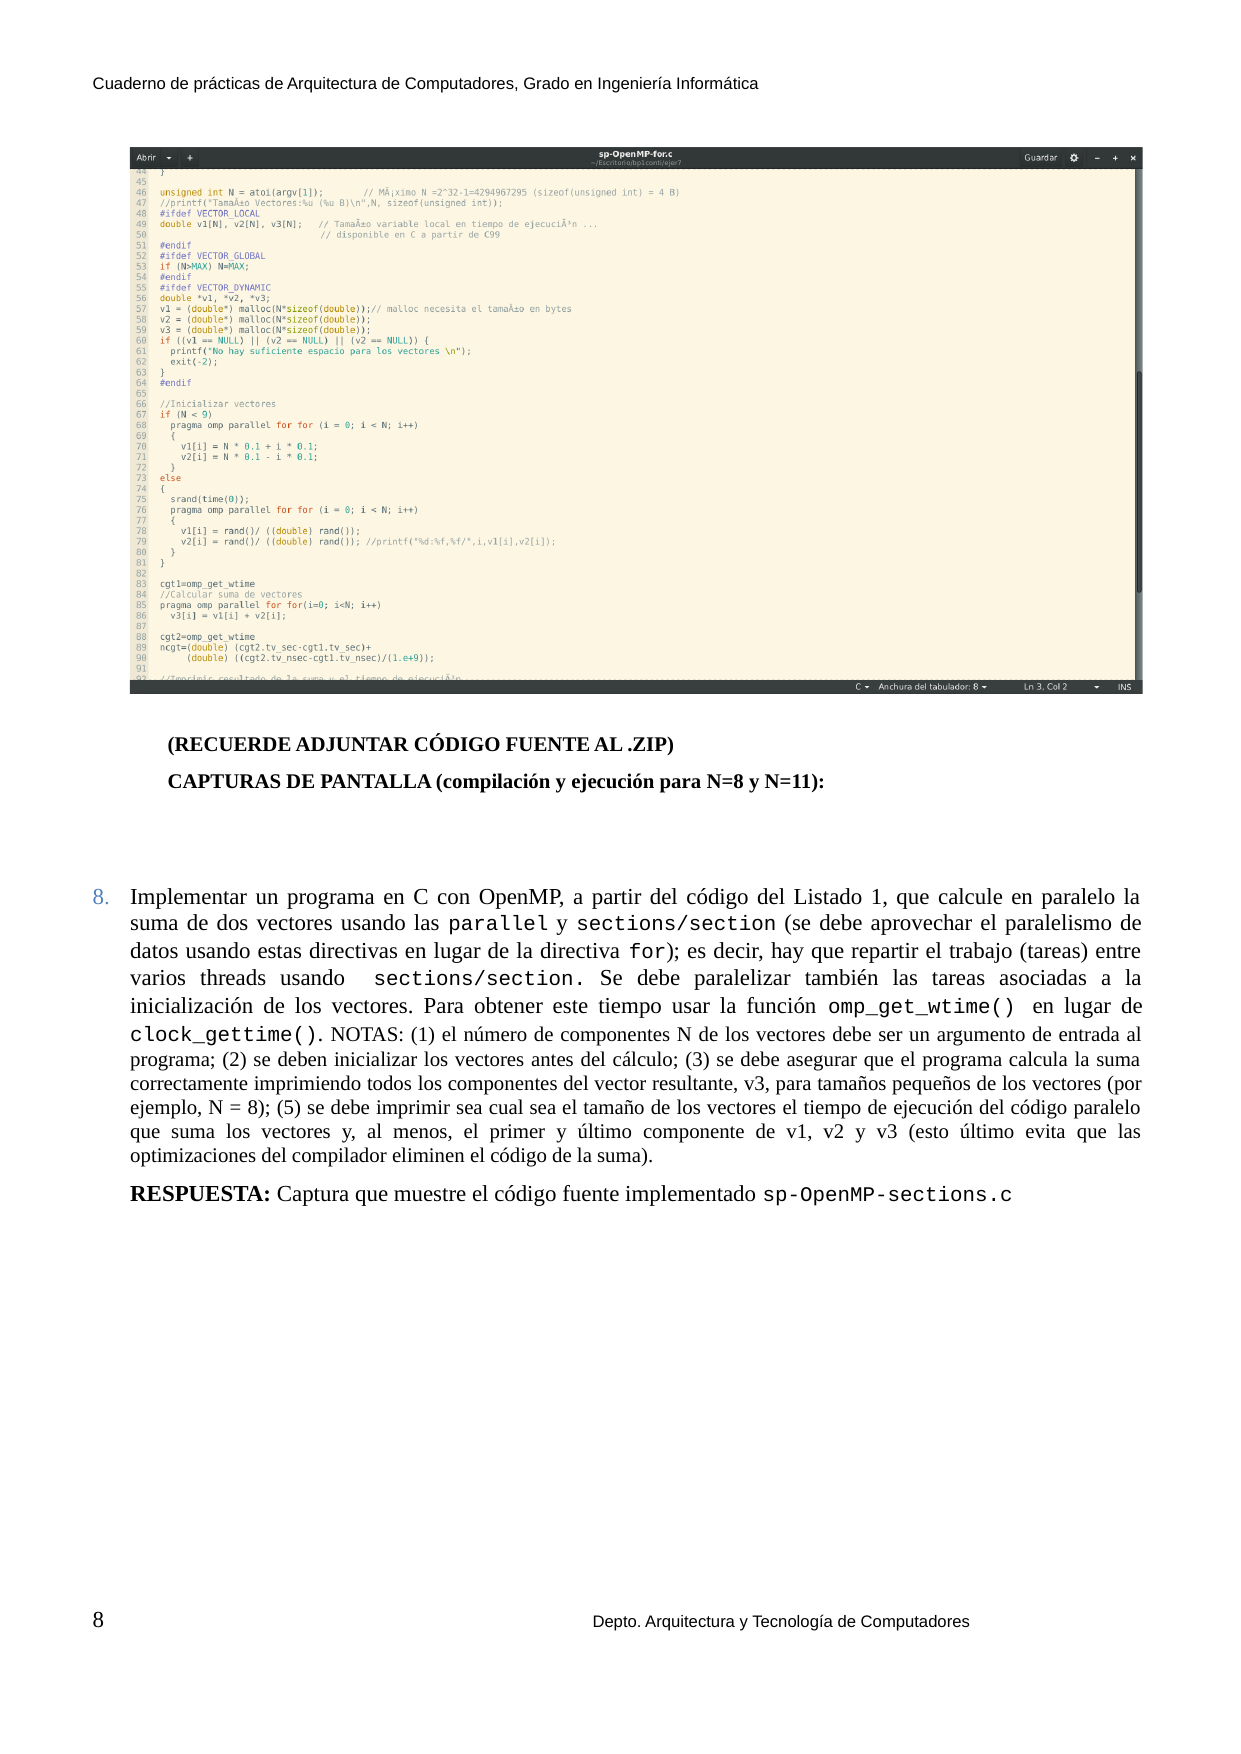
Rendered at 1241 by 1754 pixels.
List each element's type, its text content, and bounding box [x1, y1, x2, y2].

list Implementar un programa en C con OpenMP, a partir del código del Listado 1, que calcule en paralelo la suma de dos vectores usando las parallel y sections/section (se debe aprovechar el paralelismo de datos usando estas directivas en lugar de la directiva for); es decir, hay que repartir el trabajo (tareas) entre varios threads usando sections/section. Se debe paralelizar también las tareas asociadas a la inicialización de los vectores. Para obtener este tiempo usar la función omp_get_wtime() en lugar de clock_gettime(). NOTAS: (1) el número de componentes N de los vectores debe ser un argumento de entrada al programa; (2) se deben inicializar los vectores antes del cálculo; (3) se debe asegurar que el programa calcula la suma correctamente imprimiendo todos los componentes del vector resultante, v3, para tamaños pequeños de los vectores (por ejemplo, N = 8); (5) se debe imprimir sea cual sea el tamaño de los vectores el tiempo de ejecución del código paralelo que suma los vectores y, al menos, el primer y último componente de v1, v2 y v3 (esto último evita que las optimizaciones del compilador eliminen el código de la suma). [92, 883, 1143, 1167]
text CAPTURAS DE PANTALLA (compilación y ejecución para N=8 y N=11): [167, 768, 1143, 793]
picture [129, 147, 1143, 694]
text RESPUESTA: Captura que muestre el código fuente implementado sp-OpenMP-sections.c [130, 1180, 1143, 1208]
text (RECUERDE ADJUNTAR CÓDIGO FUENTE AL .ZIP) [167, 732, 1143, 756]
